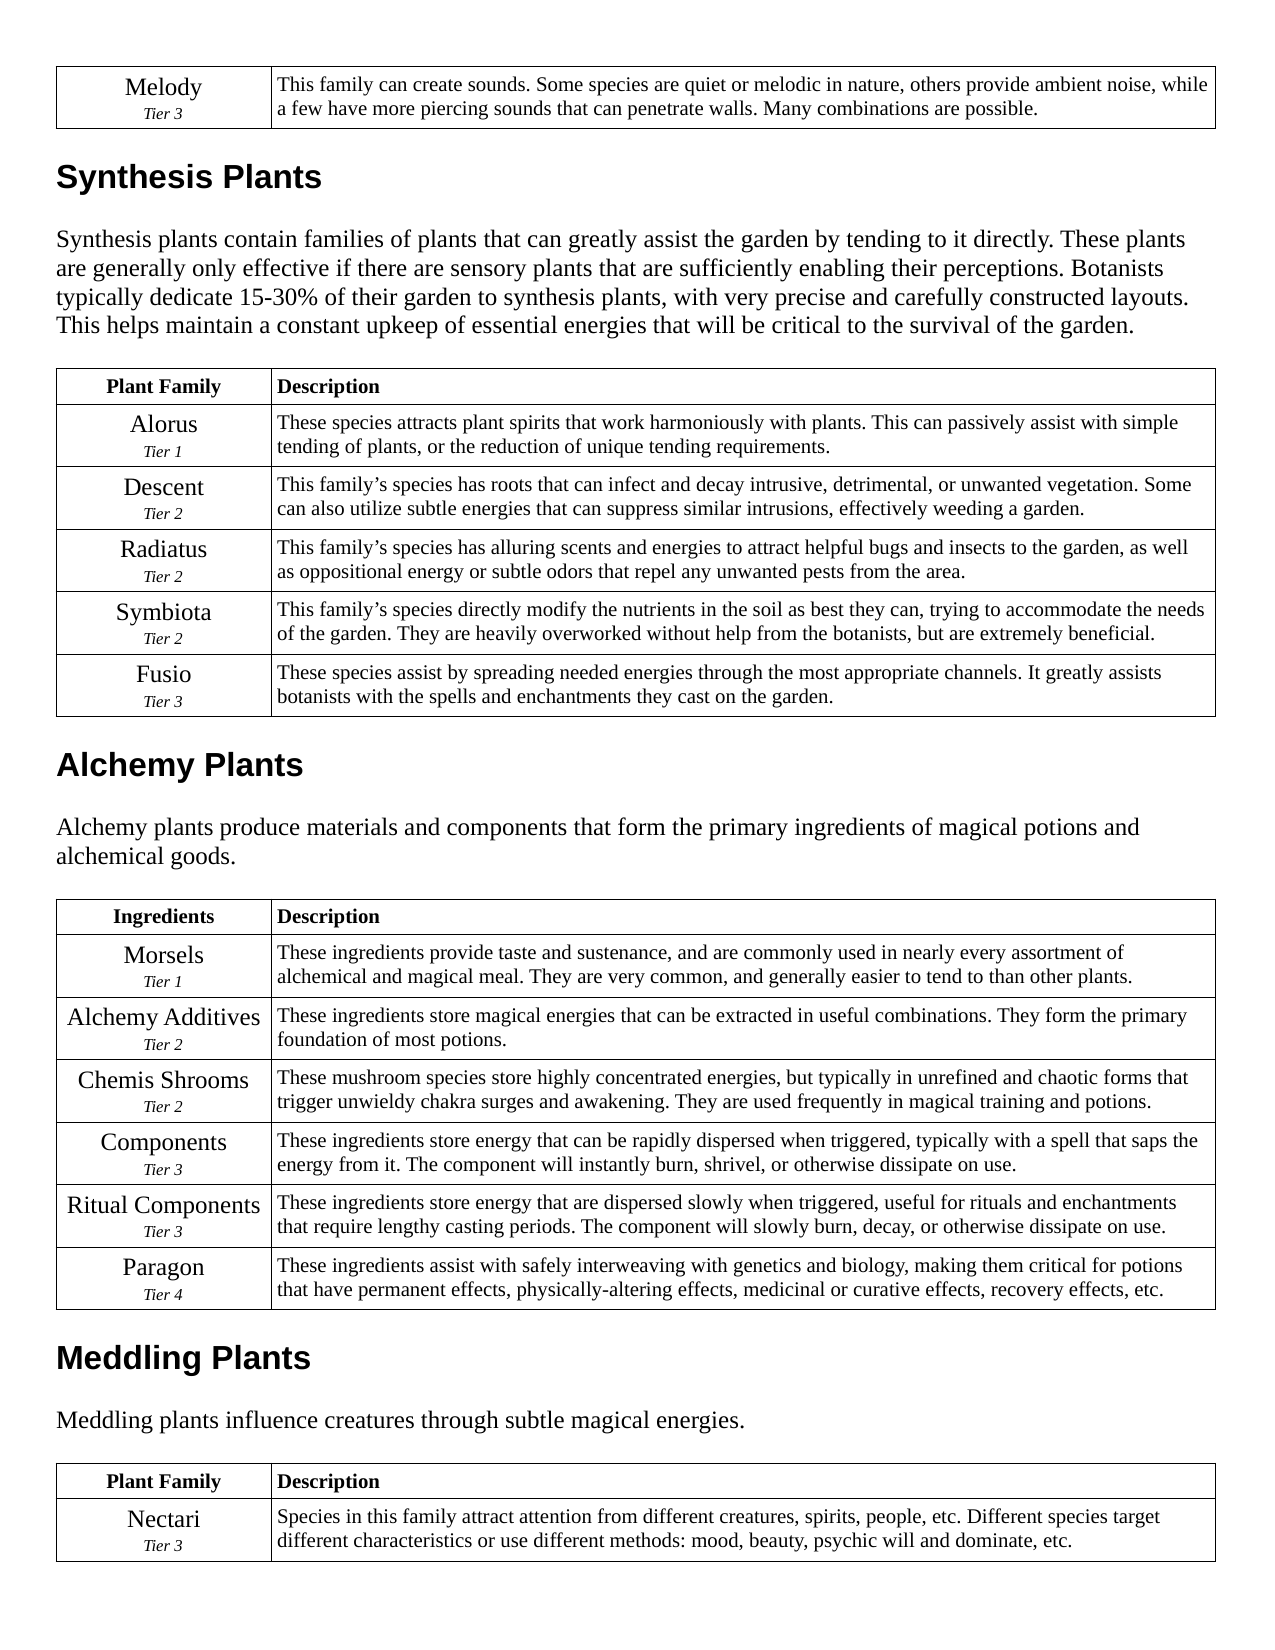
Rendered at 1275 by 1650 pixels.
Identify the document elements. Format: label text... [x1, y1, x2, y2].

table_cell Components Tier 3 [57, 1123, 271, 1184]
table_cell Species in this family attract attention from different creatures, spirits, people, etc. Different species target different characteristics or use different methods: mood, beauty, psychic will and dominate, etc. [272, 1499, 1215, 1561]
table_header Plant Family [57, 1464, 271, 1498]
table_cell Radiatus Tier 2 [57, 530, 271, 591]
table_cell Alchemy Additives Tier 2 [57, 998, 271, 1059]
subtitle Synthesis Plants [56, 157, 1215, 196]
table_header Ingredients [57, 900, 271, 934]
text Synthesis plants contain families of plants that can greatly assist the garden by tending to it directly. These plants are generally only effective if there are sensory plants that are sufficiently enabling their perceptions. Botanists typically dedicate 15-30% of their garden to synthesis plants, with very precise and carefully constructed layouts. This helps maintain a constant upkeep of essential energies that will be critical to the survival of the garden. [56, 224, 1215, 339]
table_cell Paragon Tier 4 [57, 1248, 271, 1309]
table_cell These ingredients provide taste and sustenance, and are commonly used in nearly every assortment of alchemical and magical meal. They are very common, and generally easier to tend to than other plants. [272, 935, 1215, 997]
table_header Plant Family [57, 369, 271, 404]
table_cell Morsels Tier 1 [57, 935, 271, 997]
table_header Description [272, 1464, 1215, 1498]
table_header Description [272, 369, 1215, 404]
table_cell Symbiota Tier 2 [57, 592, 271, 654]
text Alchemy plants produce materials and components that form the primary ingredients of magical potions and alchemical goods. [56, 812, 1215, 870]
table_cell This family’s species has roots that can infect and decay intrusive, detrimental, or unwanted vegetation. Some can also utilize subtle energies that can suppress similar intrusions, effectively weeding a garden. [272, 467, 1215, 529]
table_cell This family’s species has alluring scents and energies to attract helpful bugs and insects to the garden, as well as oppositional energy or subtle odors that repel any unwanted pests from the area. [272, 530, 1215, 591]
table_header Description [272, 900, 1215, 934]
table_cell Fusio Tier 3 [57, 655, 271, 716]
table_cell Ritual Components Tier 3 [57, 1185, 271, 1247]
table_cell These mushroom species store highly concentrated energies, but typically in unrefined and chaotic forms that trigger unwieldy chakra surges and awakening. They are used frequently in magical training and potions. [272, 1060, 1215, 1122]
table_cell These species assist by spreading needed energies through the most appropriate channels. It greatly assists botanists with the spells and enchantments they cast on the garden. [272, 655, 1215, 716]
subtitle Alchemy Plants [56, 745, 1215, 783]
text Meddling plants influence creatures through subtle magical energies. [56, 1405, 1215, 1434]
table_cell This family’s species directly modify the nutrients in the soil as best they can, trying to accommodate the needs of the garden. They are heavily overworked without help from the botanists, but are extremely beneficial. [272, 592, 1215, 654]
table_cell These ingredients store energy that are dispersed slowly when triggered, useful for rituals and enchantments that require lengthy casting periods. The component will slowly burn, decay, or otherwise dissipate on use. [272, 1185, 1215, 1247]
table_cell These ingredients assist with safely interweaving with genetics and biology, making them critical for potions that have permanent effects, physically-altering effects, medicinal or curative effects, recovery effects, etc. [272, 1248, 1215, 1309]
table_cell These ingredients store magical energies that can be extracted in useful combinations. They form the primary foundation of most potions. [272, 998, 1215, 1059]
table_cell Melody Tier 3 [57, 67, 271, 128]
table_cell Chemis Shrooms Tier 2 [57, 1060, 271, 1122]
table_cell Alorus Tier 1 [57, 405, 271, 466]
subtitle Meddling Plants [56, 1338, 1215, 1376]
table_cell Nectari Tier 3 [57, 1499, 271, 1561]
table_cell Descent Tier 2 [57, 467, 271, 529]
table_cell These species attracts plant spirits that work harmoniously with plants. This can passively assist with simple tending of plants, or the reduction of unique tending requirements. [272, 405, 1215, 466]
table_cell This family can create sounds. Some species are quiet or melodic in nature, others provide ambient noise, while a few have more piercing sounds that can penetrate walls. Many combinations are possible. [272, 67, 1215, 128]
table_cell These ingredients store energy that can be rapidly dispersed when triggered, typically with a spell that saps the energy from it. The component will instantly burn, shrivel, or otherwise dissipate on use. [272, 1123, 1215, 1184]
